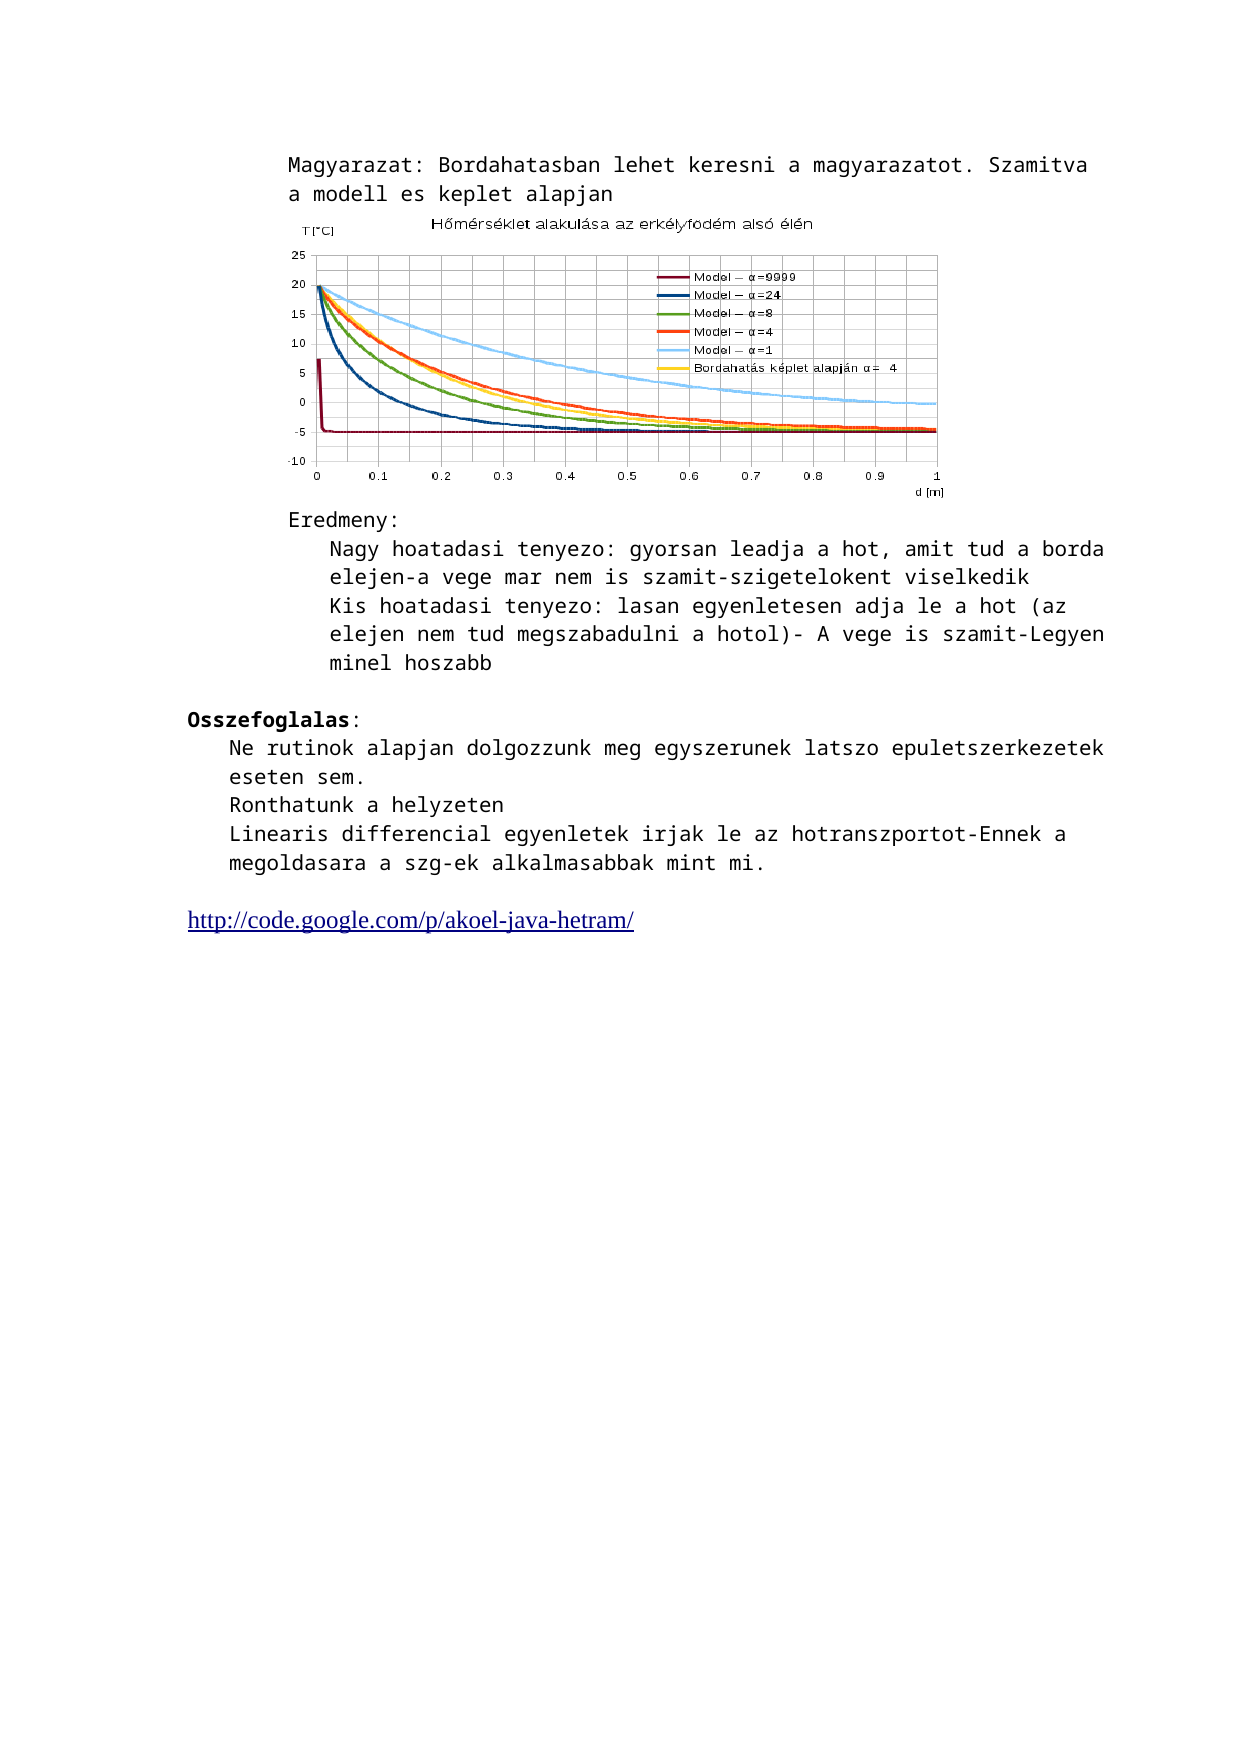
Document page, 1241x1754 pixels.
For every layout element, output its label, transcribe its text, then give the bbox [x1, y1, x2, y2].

text Linearis differencial egyenletek irjak le az hotranszportot-Ennek a megoldasara a szg-ek alkalmasabbak mint mi. [229, 819, 1106, 876]
text Nagy hoatadasi tenyezo: gyorsan leadja a hot, amit tud a borda elejen-a vege mar nem is szamit-szigetelokent viselkedik [329, 533, 1106, 591]
text Eredmeny: [288, 505, 1106, 533]
text Ne rutinok alapjan dolgozzunk meg egyszerunek latszo epuletszerkezetek eseten sem. [229, 733, 1106, 790]
text http://code.google.com/p/akoel-java-hetram/ [187, 905, 1106, 934]
picture [287, 207, 956, 505]
text Ronthatunk a helyzeten [229, 790, 1106, 819]
text Osszefoglalas: [187, 705, 1106, 733]
text Kis hoatadasi tenyezo: lasan egyenletesen adja le a hot (az elejen nem tud megszabadulni a hotol)- A vege is szamit-Legyen minel hoszabb [329, 591, 1106, 676]
text Magyarazat: Bordahatasban lehet keresni a magyarazatot. Szamitva a modell es keplet alapjan [288, 150, 1106, 207]
